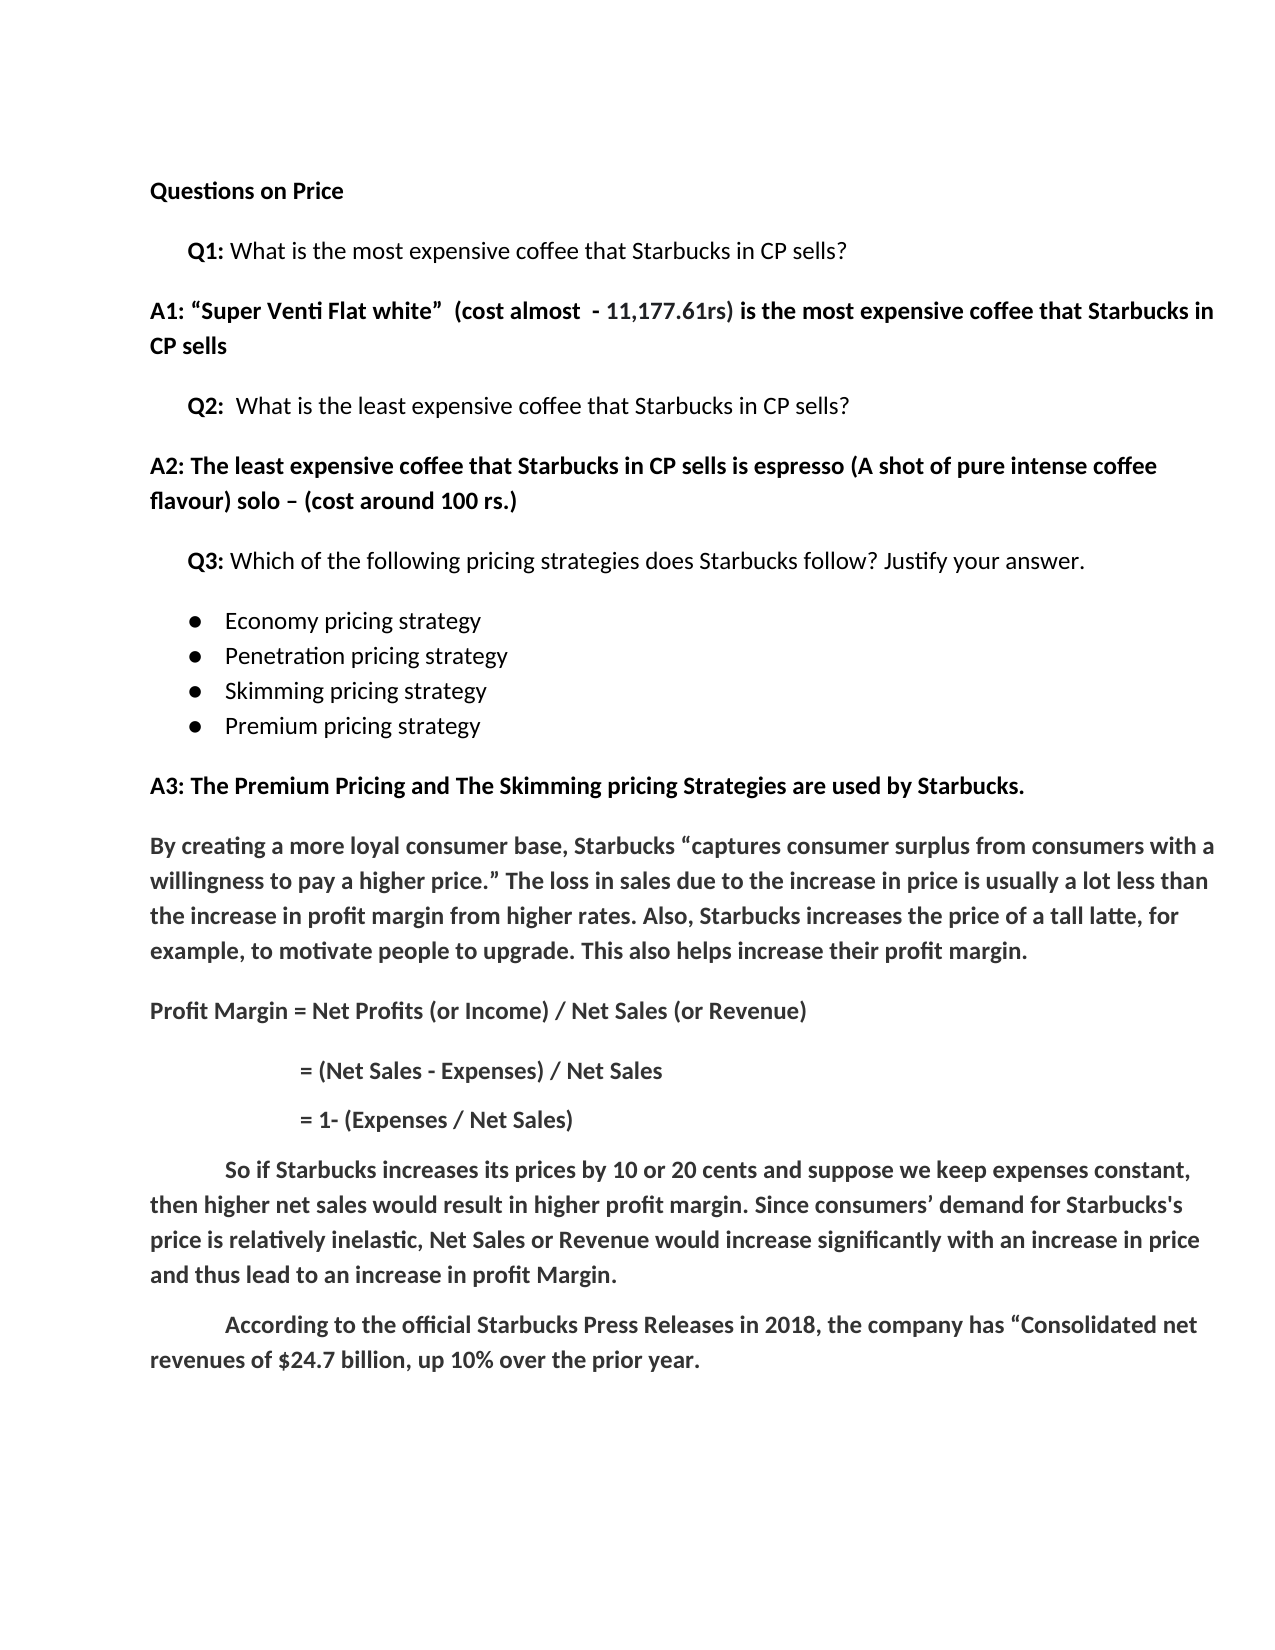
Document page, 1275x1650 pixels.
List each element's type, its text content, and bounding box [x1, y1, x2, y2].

text By creating a more loyal consumer base, Starbucks “captures consumer surplus from consumers with a willingness to pay a higher price.” The loss in sales due to the increase in price is usually a lot less than the increase in profit margin from higher rates. Also, Starbucks increases the price of a tall latte, for example, to motivate people to upgrade. This also helps increase their profit margin. [150, 830, 1224, 966]
text A3: The Premium Pricing and The Skimming pricing Strategies are used by Starbucks. [150, 770, 1224, 801]
text So if Starbucks increases its prices by 10 or 20 cents and suppose we keep expenses constant, then higher net sales would result in higher profit margin. Since consumers’ demand for Starbucks's price is relatively inelastic, Net Sales or Revenue would increase significantly with an increase in price and thus lead to an increase in profit Margin. [150, 1154, 1224, 1290]
text Q3: Which of the following pricing strategies does Starbucks follow? Justify your answer. [187, 545, 1224, 576]
text A1: “Super Venti Flat white” (cost almost - 11,177.61rs) is the most expensive coffee that Starbucks in CP sells [150, 295, 1224, 361]
text = 1- (Expenses / Net Sales) [150, 1104, 1224, 1135]
text Q1: What is the most expensive coffee that Starbucks in CP sells? [187, 235, 1224, 266]
text Q2: What is the least expensive coffee that Starbucks in CP sells? [187, 390, 1224, 421]
list Skimming pricing strategy [187, 675, 1224, 706]
list Premium pricing strategy [187, 710, 1224, 741]
list Economy pricing strategy [187, 605, 1224, 636]
text = (Net Sales - Expenses) / Net Sales [150, 1055, 1224, 1086]
list Penetration pricing strategy [187, 640, 1224, 671]
text Questions on Price [150, 175, 1224, 206]
text Profit Margin = Net Profits (or Income) / Net Sales (or Revenue) [150, 995, 1224, 1026]
text A2: The least expensive coffee that Starbucks in CP sells is espresso (A shot of pure intense coffee flavour) solo – (cost around 100 rs.) [150, 450, 1224, 516]
text According to the official Starbucks Press Releases in 2018, the company has “Consolidated net revenues of $24.7 billion, up 10% over the prior year. [150, 1309, 1224, 1374]
